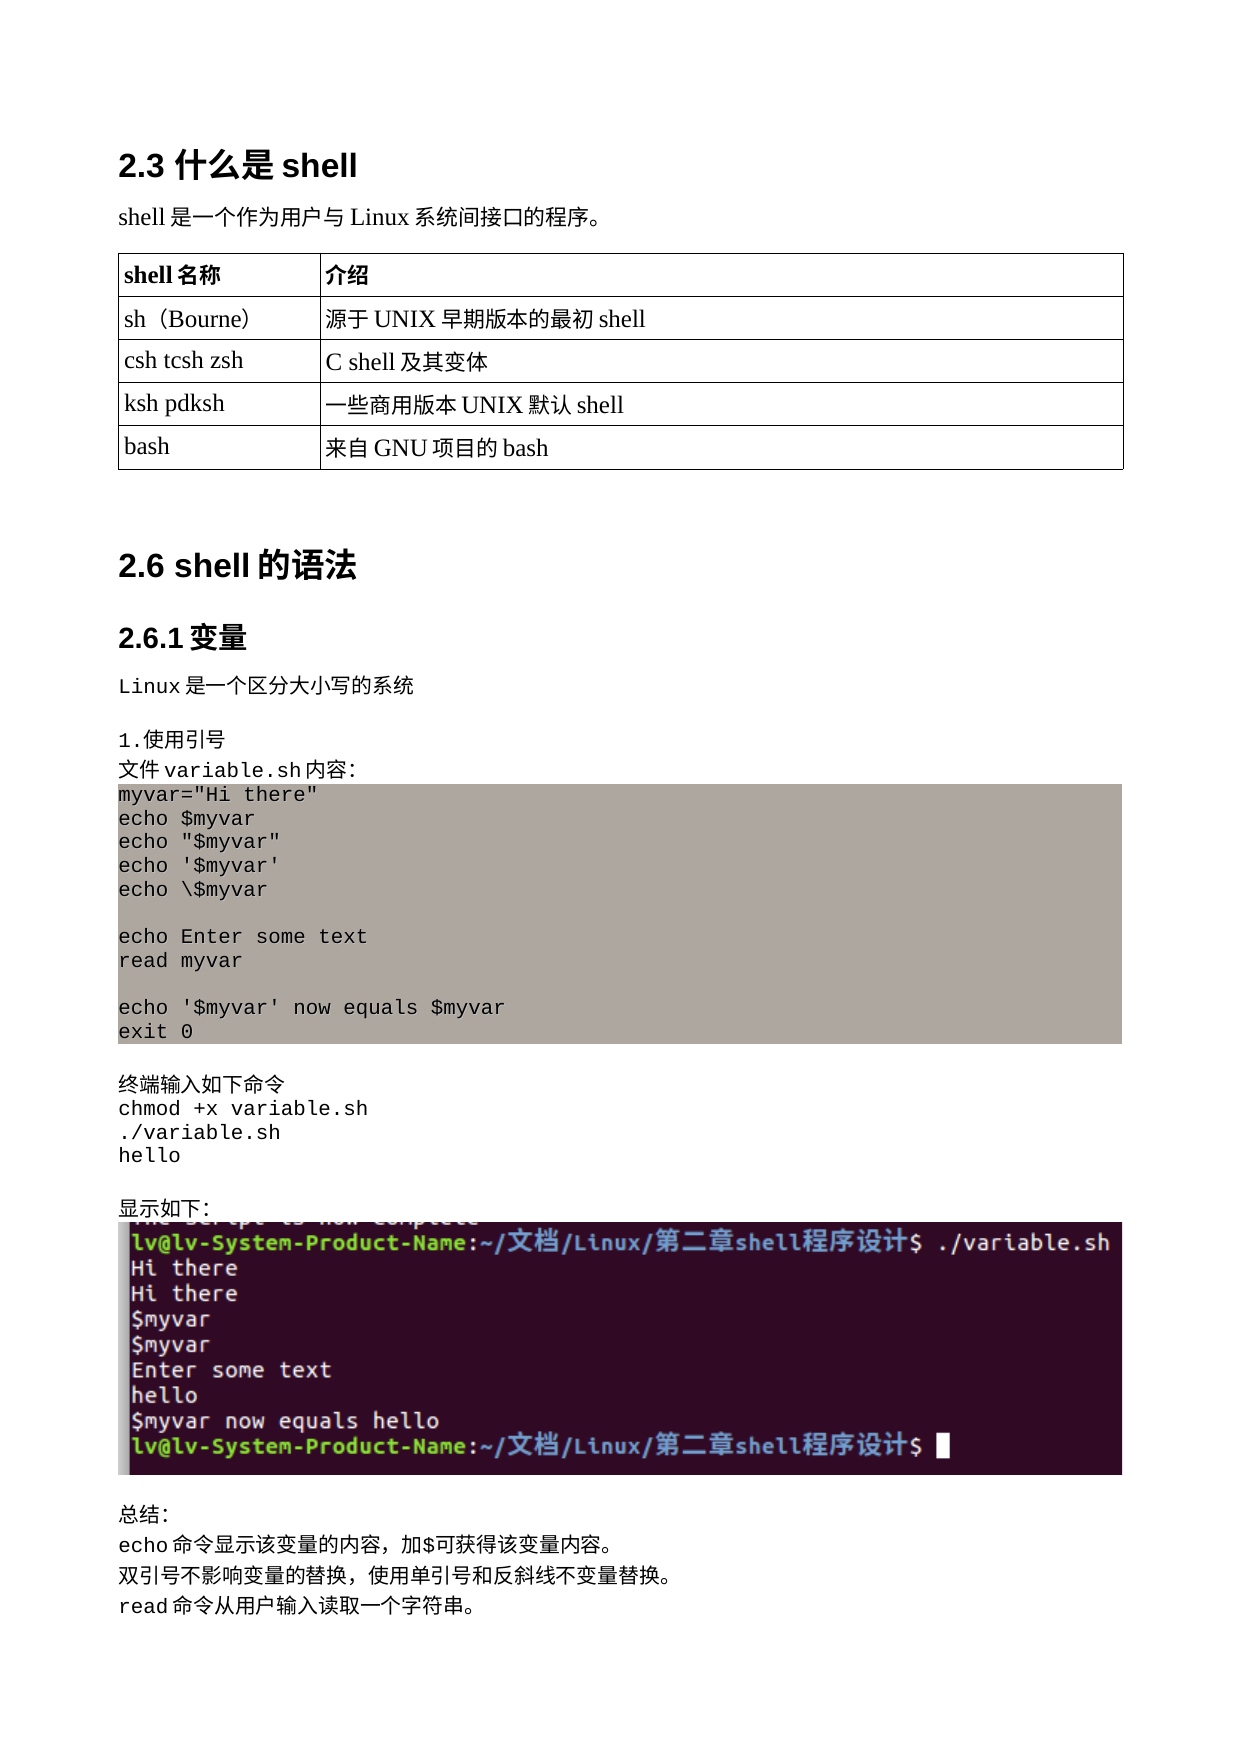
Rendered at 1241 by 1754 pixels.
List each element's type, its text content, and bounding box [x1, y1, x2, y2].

table_header 介绍 [321, 254, 1123, 296]
text read命令从用户输入读取一个字符串。 [118, 1589, 1122, 1619]
text echo $myvar [118, 808, 1122, 831]
text echo命令显示该变量的内容，加$可获得该变量内容。 [118, 1528, 1122, 1559]
text Linux是一个区分大小写的系统 [118, 669, 1122, 700]
text myvar="Hi there" [118, 784, 1122, 808]
subtitle 2.3 什么是shell [118, 139, 1122, 187]
text echo \$myvar [118, 879, 1122, 902]
table_cell 一些商用版本UNIX默认shell [321, 383, 1123, 425]
text echo Enter some text [118, 926, 1122, 950]
text 文件variable.sh内容： [118, 754, 1122, 784]
text 显示如下： [118, 1193, 1122, 1222]
table_cell bash [119, 426, 320, 469]
table_cell 源于UNIX早期版本的最初shell [321, 297, 1123, 339]
text shell是一个作为用户与Linux系统间接口的程序。 [118, 200, 1122, 232]
text 总结： [118, 1498, 1122, 1528]
text chmod +x variable.sh [118, 1098, 1122, 1122]
text echo '$myvar' [118, 855, 1122, 879]
table_cell 来自GNU项目的bash [321, 426, 1123, 469]
text echo "$myvar" [118, 831, 1122, 855]
table_cell sh（Bourne） [119, 297, 320, 339]
text 双引号不影响变量的替换，使用单引号和反斜线不变量替换。 [118, 1559, 1122, 1589]
text read myvar [118, 950, 1122, 973]
picture [118, 1222, 1123, 1475]
text exit 0 [118, 1021, 1122, 1044]
table_cell ksh pdksh [119, 383, 320, 425]
table_cell csh tcsh zsh [119, 340, 320, 382]
table_header shell名称 [119, 254, 320, 296]
subtitle 2.6 shell的语法 [118, 539, 1122, 587]
text ./variable.sh [118, 1122, 1122, 1145]
text 1.使用引号 [118, 723, 1122, 754]
table_cell C shell及其变体 [321, 340, 1123, 382]
text echo '$myvar' now equals $myvar [118, 997, 1122, 1021]
subtitle 2.6.1变量 [118, 614, 1122, 657]
text 终端输入如下命令 [118, 1068, 1122, 1098]
text hello [118, 1145, 1122, 1169]
